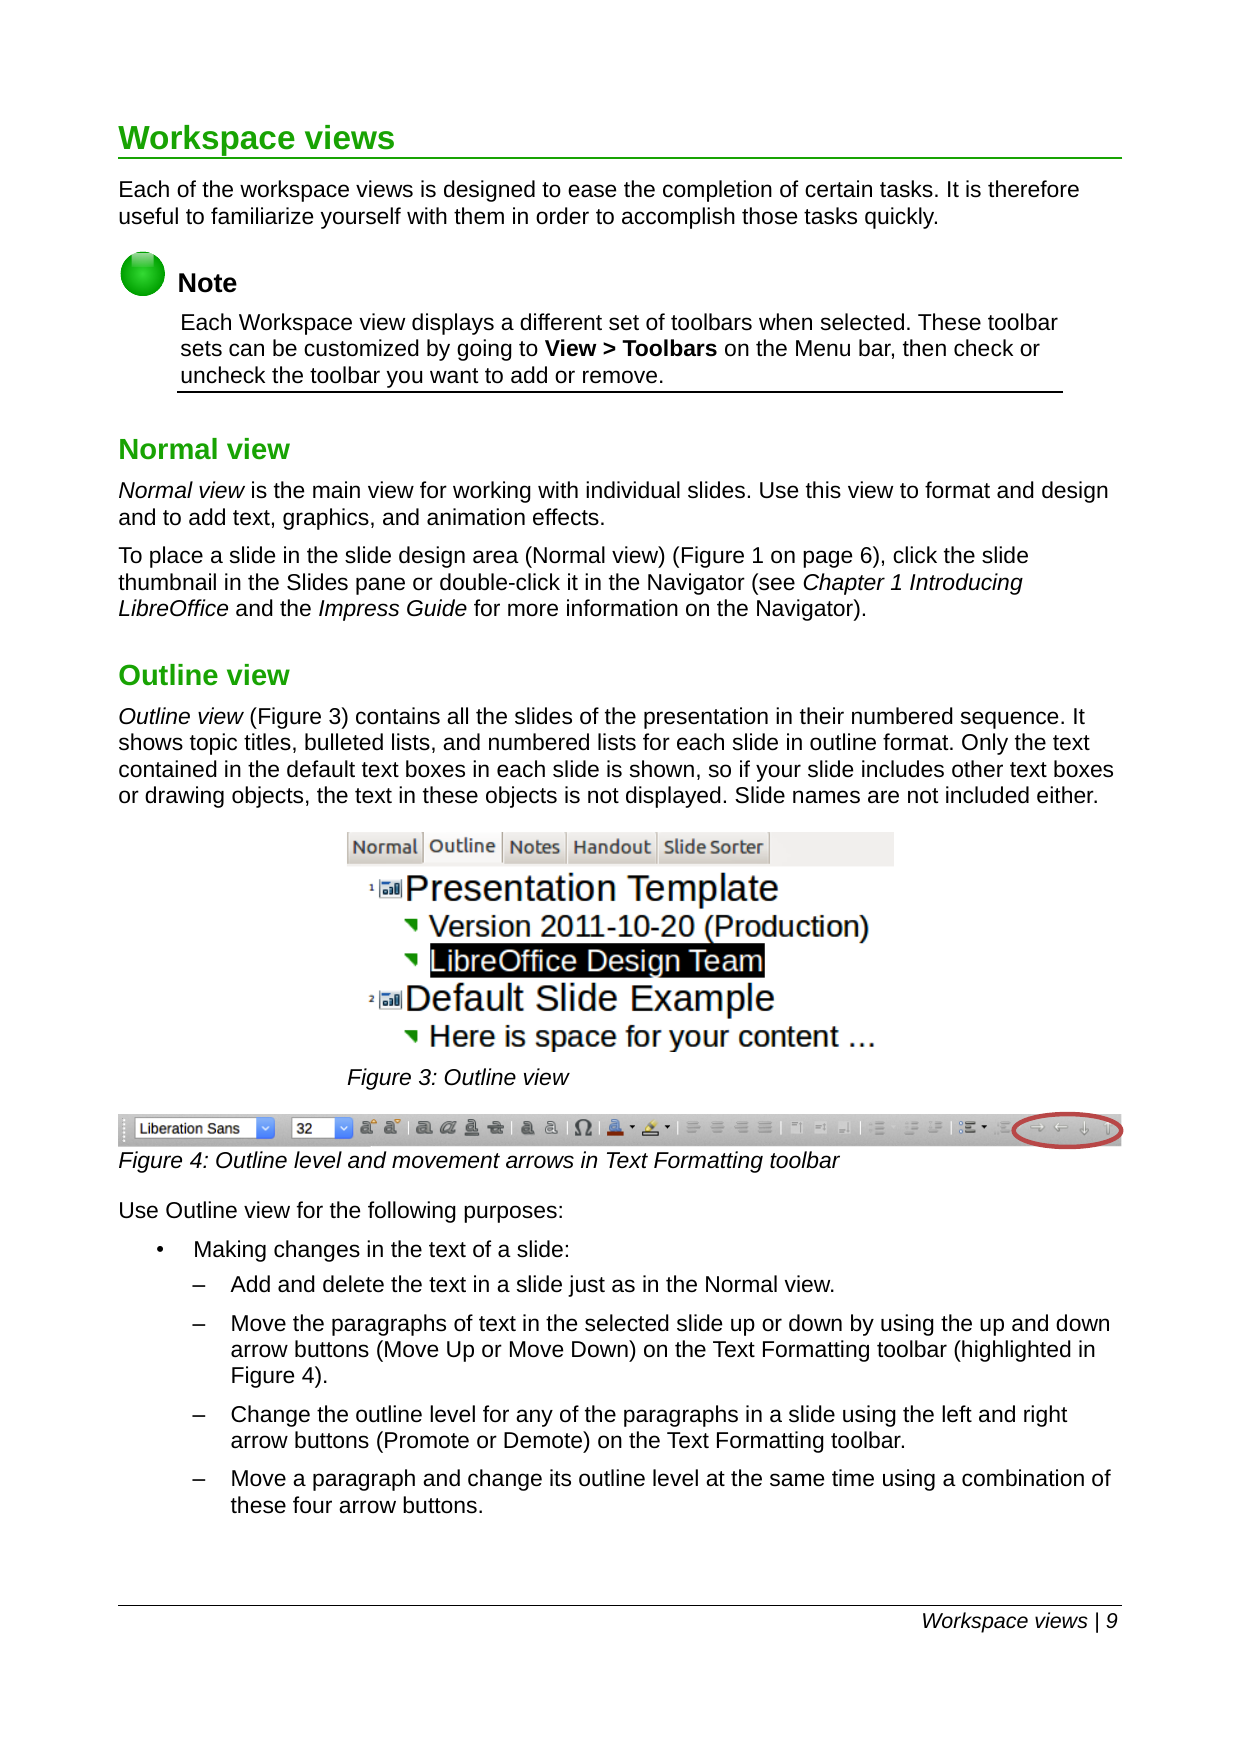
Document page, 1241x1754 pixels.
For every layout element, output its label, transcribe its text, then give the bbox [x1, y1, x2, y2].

text Figure 4: Outline level and movement arrows in Text Formatting toolbar [118, 1147, 1121, 1173]
text Outline view (Figure 3) contains all the slides of the presentation in their numbered sequence. It shows topic titles, bulleted lists, and numbered lists for each slide in outline format. Only the text contained in the default text boxes in each slide is shown, so if your slide includes other text boxes or drawing objects, the text in these objects is not displayed. Slide names are not included either. [118, 703, 1122, 808]
text Use Outline view for the following purposes: [118, 1197, 1122, 1223]
picture [1100, 1137, 1122, 1147]
list Add and delete the text in a slide just as in the Normal view. [192, 1271, 1122, 1298]
subtitle Workspace views [118, 118, 1122, 157]
list Move the paragraphs of text in the selected slide up or down by using the up and down arrow buttons (Move Up or Move Down) on the Text Formatting toolbar (highlighted in Figure 4). [192, 1309, 1122, 1389]
picture [1100, 1114, 1122, 1124]
text Figure 3: Outline view [347, 1064, 894, 1090]
subtitle Normal view [118, 432, 1122, 465]
subtitle Note [118, 249, 1122, 298]
subtitle Outline view [118, 657, 1122, 691]
list Each of the workspace views is designed to ease the completion of certain tasks. It is therefore useful to familiarize yourself with them in order to accomplish those tasks quickly. [118, 176, 1122, 229]
picture [118, 1114, 1035, 1147]
text Each Workspace view displays a different set of toolbars when selected. These toolbar sets can be customized by going to View > Toolbars on the Menu bar, then check or uncheck the toolbar you want to add or remove. [177, 306, 1063, 391]
list Change the outline level for any of the paragraphs in a slide using the left and right arrow buttons (Promote or Demote) on the Text Formatting toolbar. [192, 1401, 1122, 1453]
picture [346, 832, 894, 1052]
list Making changes in the text of a slide: [156, 1236, 1122, 1262]
list Move a paragraph and change its outline level at the same time using a combination of these four arrow buttons. [192, 1465, 1122, 1518]
picture [1017, 1117, 1118, 1144]
text Normal view is the main view for working with individual slides. Use this view to format and design and to add text, graphics, and animation effects. [118, 477, 1122, 530]
text To place a slide in the slide design area (Normal view) (Figure 1 on page 6), click the slide thumbnail in the Slides pane or double-click it in the Navigator (see Chapter 1 Introducing LibreOffice and the Impress Guide for more information on the Navigator). [118, 542, 1122, 621]
